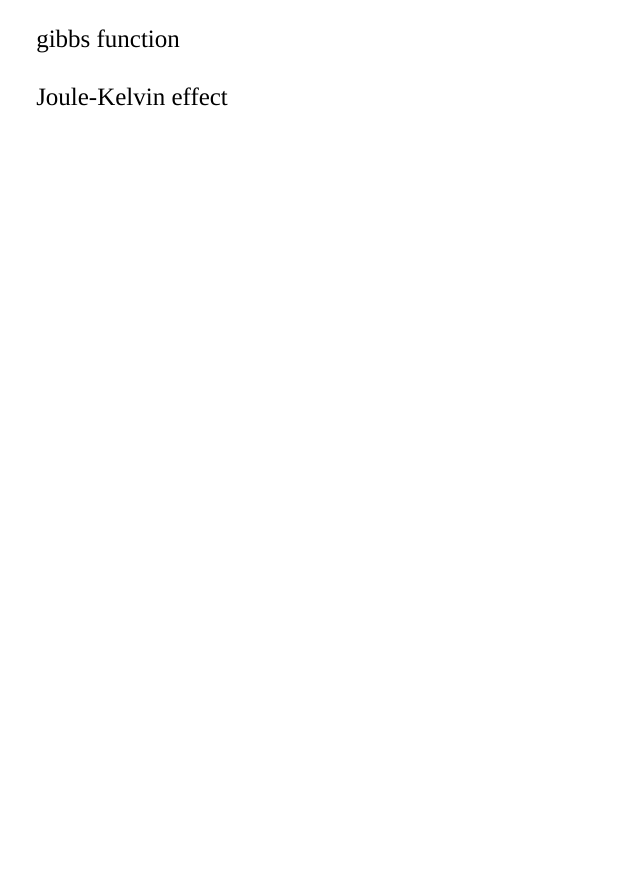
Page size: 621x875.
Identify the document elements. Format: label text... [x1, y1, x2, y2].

text Joule-Kelvin effect [36, 82, 584, 111]
text gibbs function [36, 24, 584, 53]
